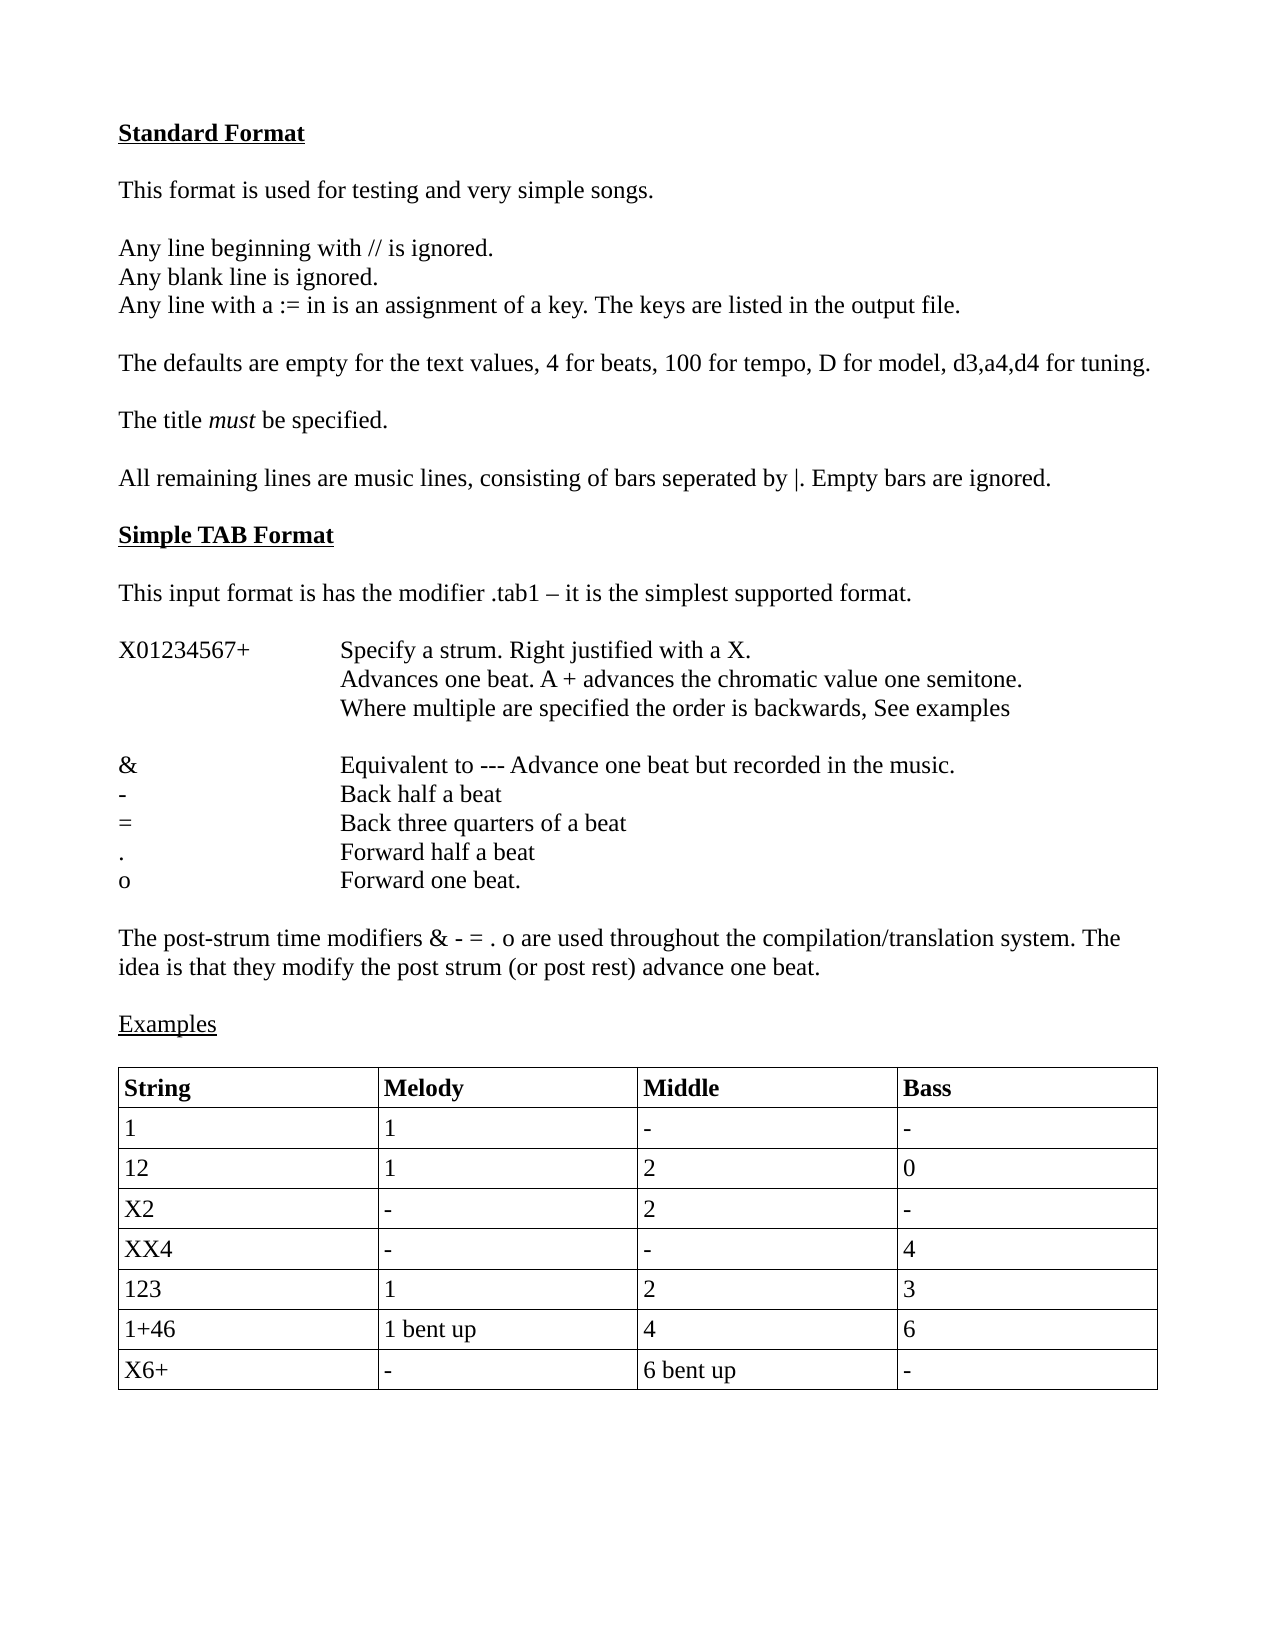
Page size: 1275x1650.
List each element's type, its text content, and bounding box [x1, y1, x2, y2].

table_cell 1 bent up [379, 1310, 637, 1349]
text X01234567+ Specify a strum. Right justified with a X. [118, 636, 1157, 664]
text Any line with a := in is an assignment of a key. The keys are listed in the output file. [118, 291, 1157, 319]
table_cell 4 [898, 1229, 1157, 1268]
text Simple TAB Format [118, 521, 1157, 549]
text Any blank line is ignored. [118, 262, 1157, 291]
table_cell - [379, 1350, 637, 1389]
table_cell 1 [379, 1149, 637, 1188]
table_cell - [379, 1189, 637, 1228]
table_cell 2 [638, 1189, 897, 1228]
table_cell 4 [638, 1310, 897, 1349]
text The defaults are empty for the text values, 4 for beats, 100 for tempo, D for model, d3,a4,d4 for tuning. [118, 348, 1157, 377]
table_cell 12 [119, 1149, 378, 1188]
text This format is used for testing and very simple songs. [118, 176, 1157, 204]
table_cell 1+46 [119, 1310, 378, 1349]
table_header Middle [638, 1068, 897, 1107]
text This input format is has the modifier .tab1 – it is the simplest supported format. [118, 578, 1157, 607]
text Standard Format [118, 118, 1157, 147]
table_cell X2 [119, 1189, 378, 1228]
table_cell - [898, 1189, 1157, 1228]
text Advances one beat. A + advances the chromatic value one semitone. [118, 664, 1157, 693]
table_cell - [379, 1229, 637, 1268]
text The title must be specified. [118, 406, 1157, 434]
table_cell - [638, 1108, 897, 1147]
text o Forward one beat. [118, 866, 1157, 894]
text = Back three quarters of a beat [118, 808, 1157, 837]
text Where multiple are specified the order is backwards, See examples [118, 693, 1157, 722]
table_cell 0 [898, 1149, 1157, 1188]
table_cell XX4 [119, 1229, 378, 1268]
table_cell - [898, 1350, 1157, 1389]
text & Equivalent to --- Advance one beat but recorded in the music. [118, 751, 1157, 779]
table_cell 2 [638, 1270, 897, 1309]
table_cell 6 bent up [638, 1350, 897, 1389]
text The post-strum time modifiers & - = . o are used throughout the compilation/translation system. The idea is that they modify the post strum (or post rest) advance one beat. [118, 923, 1157, 981]
table_cell - [898, 1108, 1157, 1147]
text Examples [118, 1009, 1157, 1038]
table_cell 2 [638, 1149, 897, 1188]
text All remaining lines are music lines, consisting of bars seperated by |. Empty bars are ignored. [118, 463, 1157, 492]
table_header Bass [898, 1068, 1157, 1107]
table_cell 1 [379, 1270, 637, 1309]
text Any line beginning with // is ignored. [118, 233, 1157, 262]
table_cell 3 [898, 1270, 1157, 1309]
table_header String [119, 1068, 378, 1107]
table_cell 1 [379, 1108, 637, 1147]
text . Forward half a beat [118, 837, 1157, 866]
table_header Melody [379, 1068, 637, 1107]
table_cell 1 [119, 1108, 378, 1147]
text - Back half a beat [118, 779, 1157, 808]
table_cell X6+ [119, 1350, 378, 1389]
table_cell 6 [898, 1310, 1157, 1349]
table_cell 123 [119, 1270, 378, 1309]
table_cell - [638, 1229, 897, 1268]
